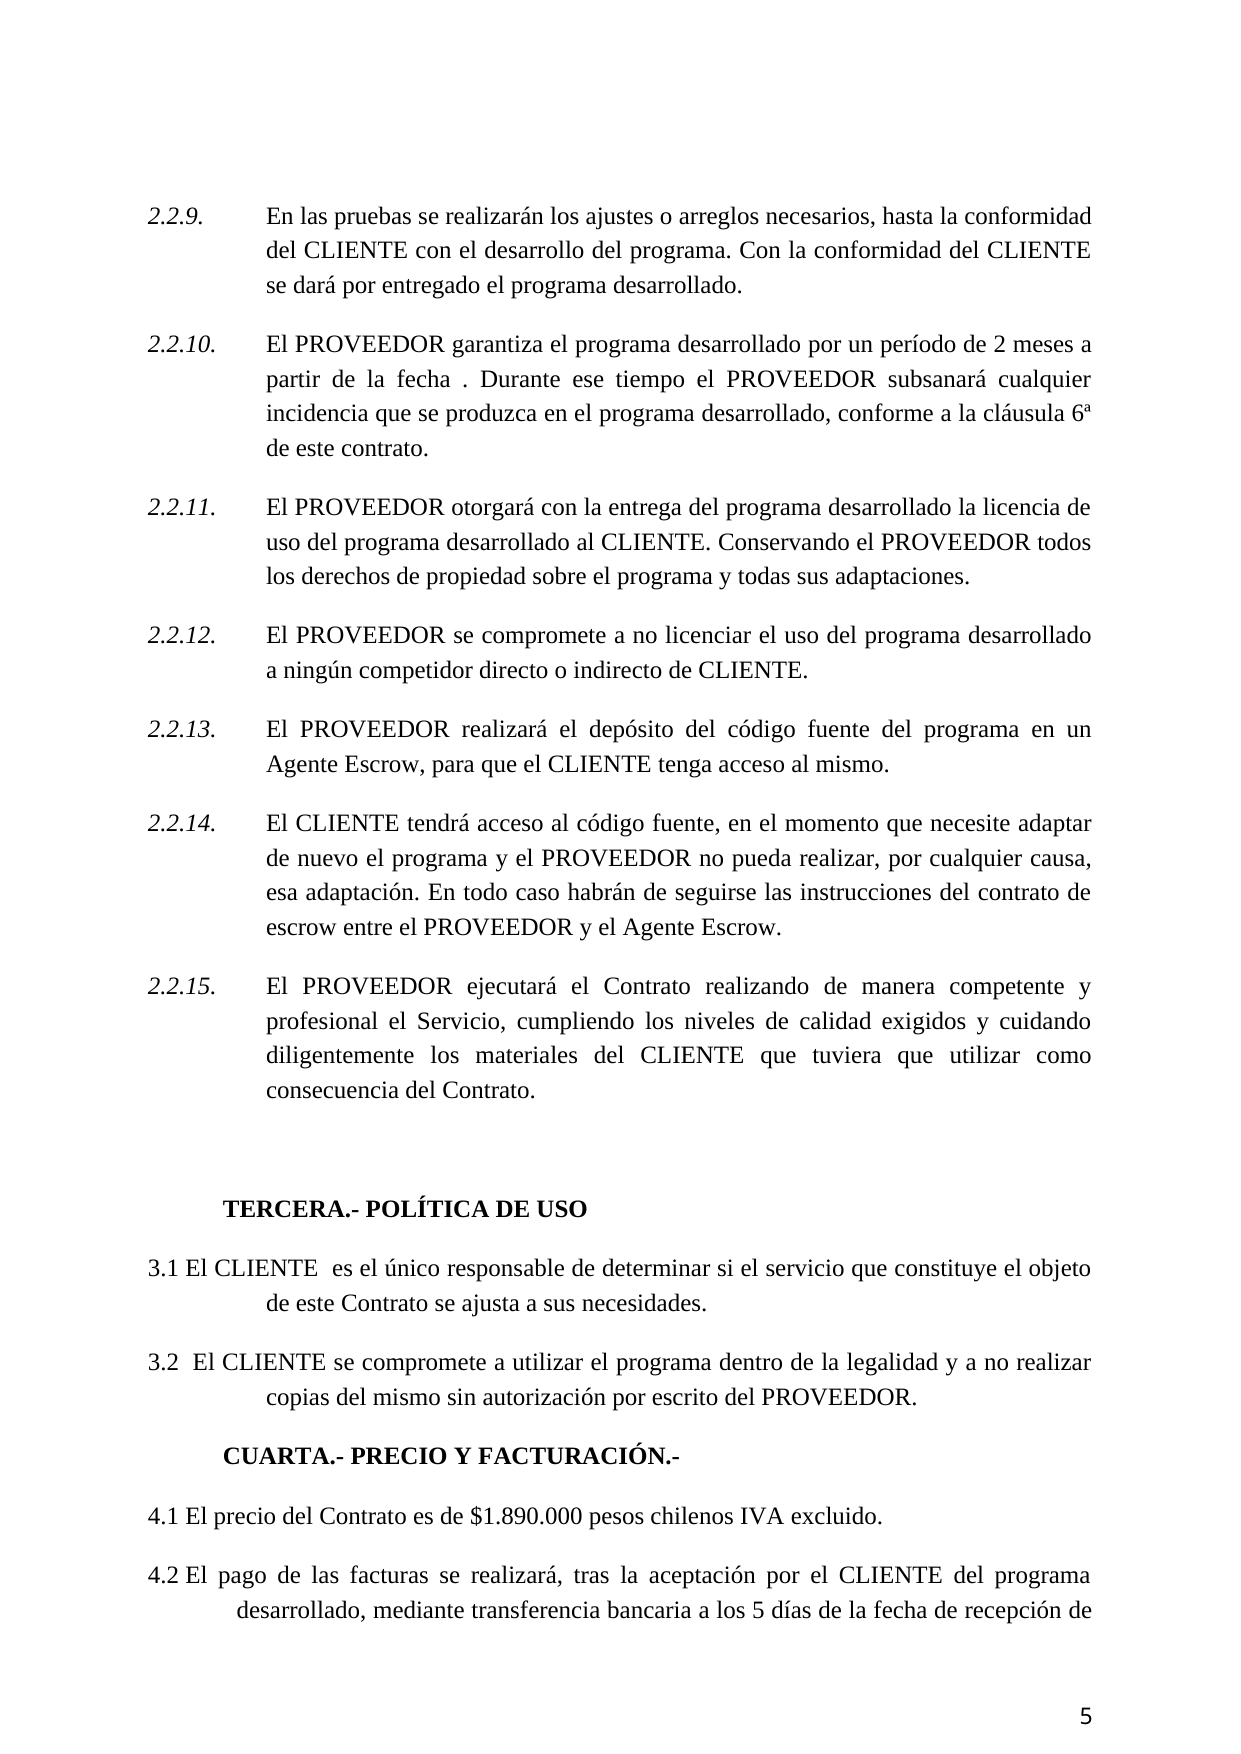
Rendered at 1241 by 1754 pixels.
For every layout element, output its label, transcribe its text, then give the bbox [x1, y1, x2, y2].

list El CLIENTE tendrá acceso al código fuente, en el momento que necesite adaptar de nuevo el programa y el PROVEEDOR no pueda realizar, por cualquier causa, esa adaptación. En todo caso habrán de seguirse las instrucciones del contrato de escrow entre el PROVEEDOR y el Agente Escrow. [148, 808, 1092, 941]
list El PROVEEDOR garantiza el programa desarrollado por un período de 2 meses a partir de la fecha . Durante ese tiempo el PROVEEDOR subsanará cualquier incidencia que se produzca en el programa desarrollado, conforme a la cláusula 6ª de este contrato. [148, 329, 1092, 461]
text TERCERA.- POLÍTICA DE USO [148, 1194, 1092, 1223]
list El PROVEEDOR realizará el depósito del código fuente del programa en un Agente Escrow, para que el CLIENTE tenga acceso al mismo. [148, 714, 1092, 778]
list El PROVEEDOR otorgará con la entrega del programa desarrollado la licencia de uso del programa desarrollado al CLIENTE. Conservando el PROVEEDOR todos los derechos de propiedad sobre el programa y todas sus adaptaciones. [148, 492, 1092, 590]
list El PROVEEDOR ejecutará el Contrato realizando de manera competente y profesional el Servicio, cumpliendo los niveles de calidad exigidos y cuidando diligentemente los materiales del CLIENTE que tuviera que utilizar como consecuencia del Contrato. [148, 971, 1092, 1104]
list El CLIENTE es el único responsable de determinar si el servicio que constituye el objeto de este Contrato se ajusta a sus necesidades. [148, 1253, 1092, 1317]
list El precio del Contrato es de $1.890.000 pesos chilenos IVA excluido. [148, 1501, 1092, 1529]
list El pago de las facturas se realizará, tras la aceptación por el CLIENTE del programa desarrollado, mediante transferencia bancaria a los 5 días de la fecha de recepción de [148, 1560, 1092, 1623]
list El CLIENTE se compromete a utilizar el programa dentro de la legalidad y a no realizar copias del mismo sin autorización por escrito del PROVEEDOR. [148, 1347, 1092, 1411]
list El PROVEEDOR se compromete a no licenciar el uso del programa desarrollado a ningún competidor directo o indirecto de CLIENTE. [148, 621, 1092, 684]
text CUARTA.- PRECIO Y FACTURACIÓN.- [148, 1441, 1092, 1470]
list En las pruebas se realizarán los ajustes o arreglos necesarios, hasta la conformidad del CLIENTE con el desarrollo del programa. Con la conformidad del CLIENTE se dará por entregado el programa desarrollado. [148, 201, 1092, 298]
